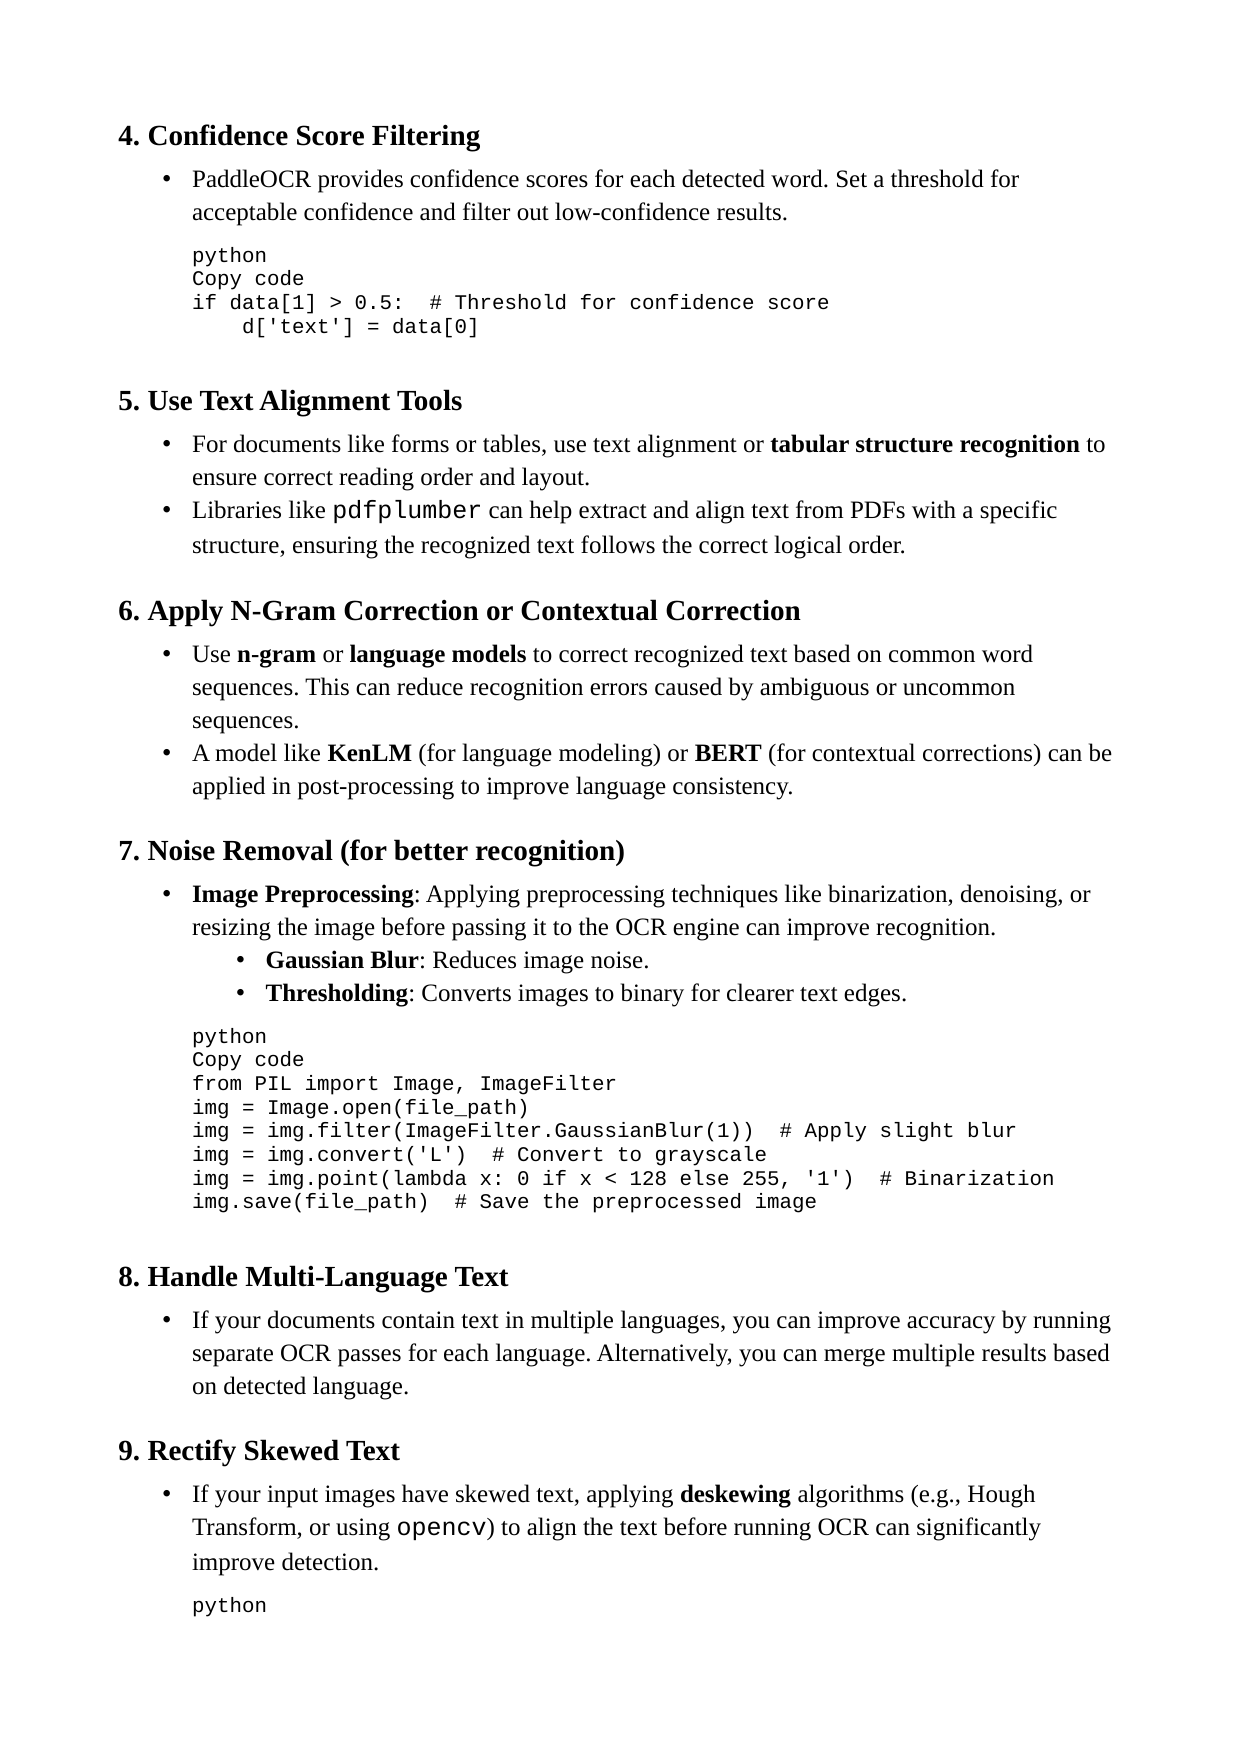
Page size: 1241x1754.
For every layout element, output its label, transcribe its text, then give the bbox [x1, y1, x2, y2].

list img = Image.open(file_path) [162, 1097, 1122, 1120]
list d['text'] = data[0] [162, 316, 1122, 339]
list img = img.filter(ImageFilter.GaussianBlur(1)) # Apply slight blur [162, 1120, 1122, 1144]
subtitle 5. Use Text Alignment Tools [118, 383, 1122, 417]
list img.save(file_path) # Save the preprocessed image [162, 1191, 1122, 1215]
subtitle 7. Noise Removal (for better recognition) [118, 833, 1122, 867]
list Copy code [162, 268, 1122, 292]
list A model like KenLM (for language modeling) or BERT (for contextual corrections) can be applied in post-processing to improve language consistency. [162, 738, 1122, 800]
list from PIL import Image, ImageFilter [162, 1073, 1122, 1097]
subtitle 6. Apply N-Gram Correction or Contextual Correction [118, 593, 1122, 626]
list img = img.convert('L') # Convert to grayscale [162, 1144, 1122, 1168]
list python [162, 1026, 1122, 1049]
list if data[1] > 0.5: # Threshold for confidence score [162, 292, 1122, 316]
list PaddleOCR provides confidence scores for each detected word. Set a threshold for acceptable confidence and filter out low-confidence results. [162, 164, 1122, 226]
list python [162, 245, 1122, 268]
list Copy code [162, 1049, 1122, 1073]
list Image Preprocessing: Applying preprocessing techniques like binarization, denoising, or resizing the image before passing it to the OCR engine can improve recognition. [162, 879, 1122, 941]
list Libraries like pdfplumber can help extract and align text from PDFs with a specific structure, ensuring the recognized text follows the correct logical order. [162, 496, 1122, 559]
list If your documents contain text in multiple languages, you can improve accuracy by running separate OCR passes for each language. Alternatively, you can merge multiple results based on detected language. [162, 1305, 1122, 1400]
list Use n-gram or language models to correct recognized text based on common word sequences. This can reduce recognition errors caused by ambiguous or uncommon sequences. [162, 639, 1122, 734]
list For documents like forms or tables, use text alignment or tabular structure recognition to ensure correct reading order and layout. [162, 429, 1122, 491]
list python [162, 1595, 1122, 1619]
subtitle 4. Confidence Score Filtering [118, 118, 1122, 152]
list Thresholding: Converts images to binary for clearer text edges. [236, 978, 1122, 1007]
subtitle 9. Rectify Skewed Text [118, 1433, 1122, 1467]
list If your input images have skewed text, applying deskewing algorithms (e.g., Hough Transform, or using opencv) to align the text before running OCR can significantly improve detection. [162, 1479, 1122, 1576]
list img = img.point(lambda x: 0 if x < 128 else 255, '1') # Binarization [162, 1168, 1122, 1191]
list Gaussian Blur: Reduces image noise. [236, 945, 1122, 974]
subtitle 8. Handle Multi-Language Text [118, 1259, 1122, 1293]
